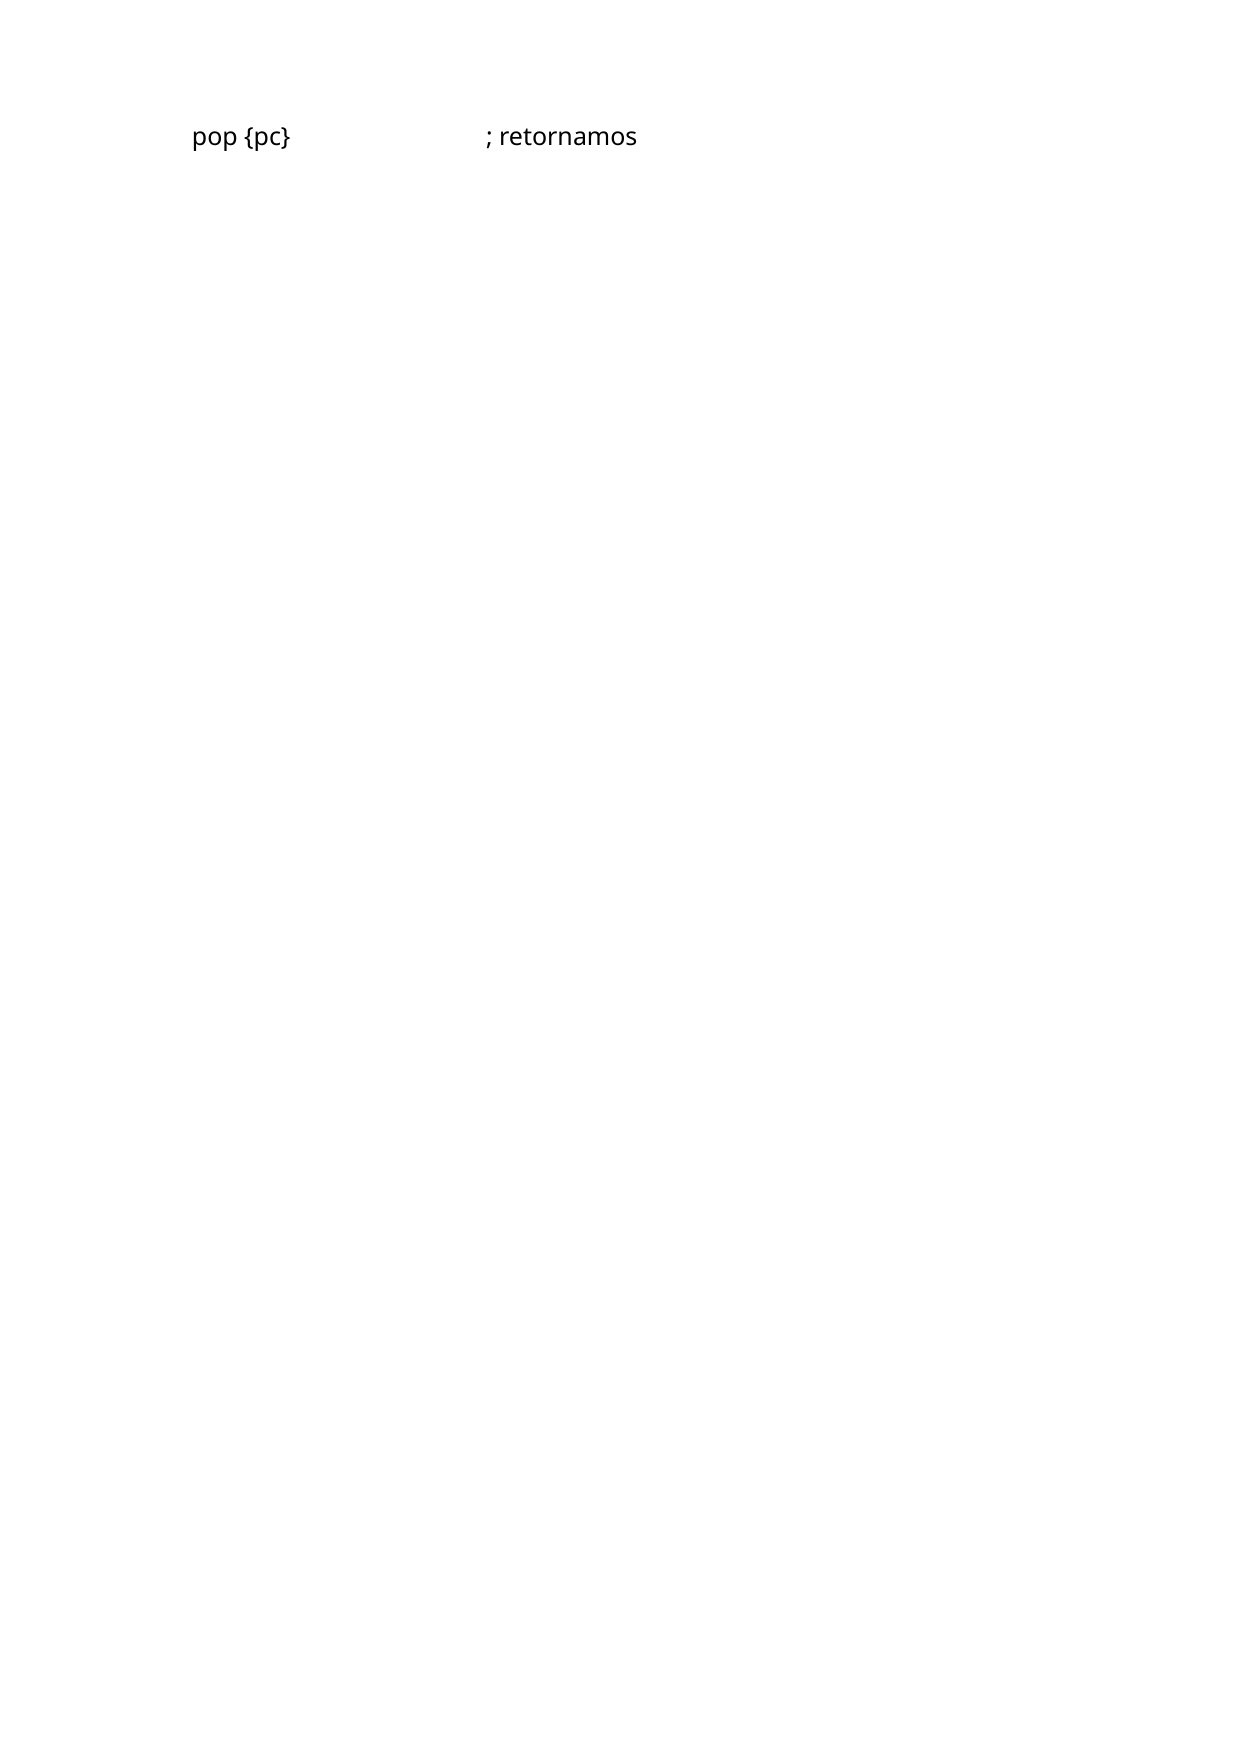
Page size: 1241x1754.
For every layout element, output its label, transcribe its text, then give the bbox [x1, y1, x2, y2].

text pop {pc} ; retornamos [118, 118, 1122, 152]
